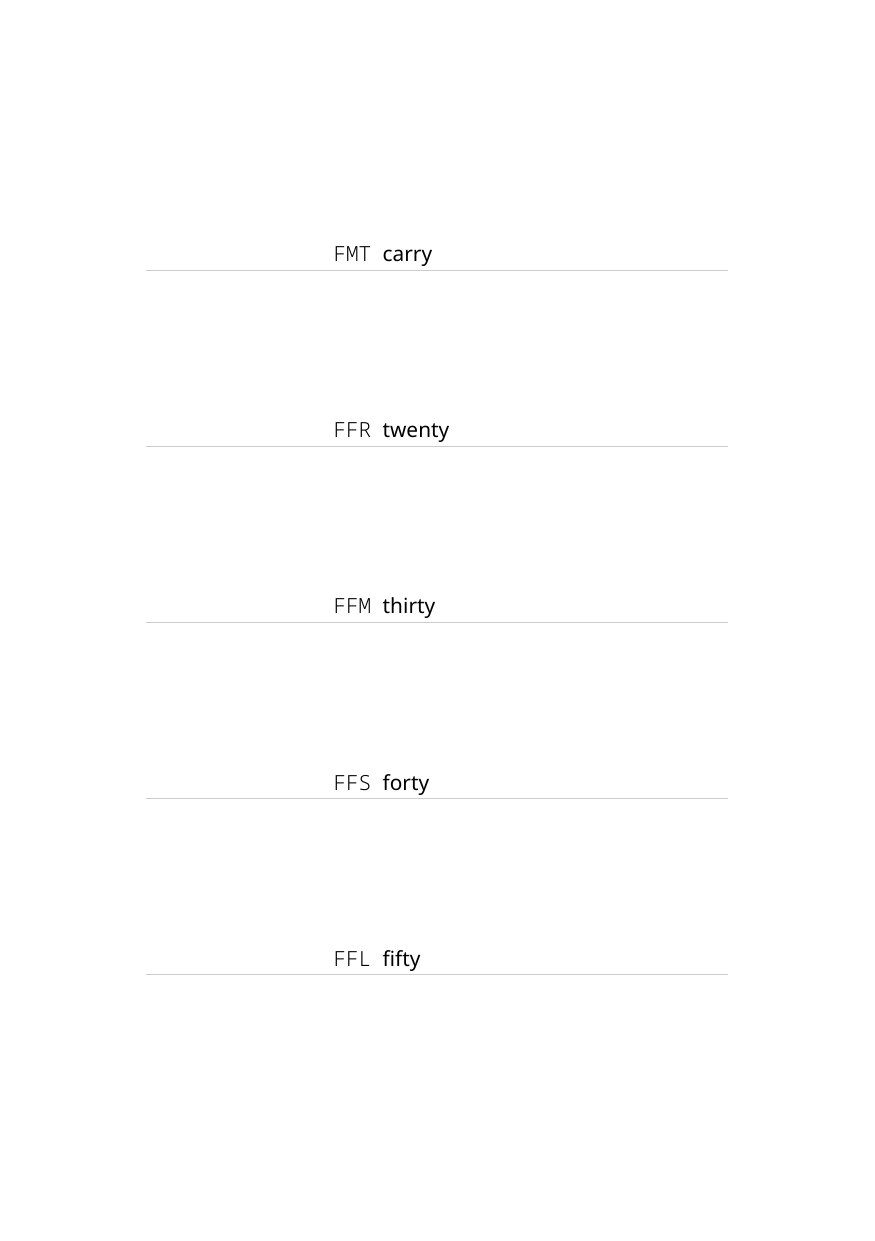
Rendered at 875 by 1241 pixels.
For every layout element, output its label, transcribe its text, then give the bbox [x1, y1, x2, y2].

text FMT carry [146, 94, 728, 270]
text FFM thirty [146, 447, 728, 622]
text FFS forty [146, 623, 728, 798]
text FFL fifty [146, 799, 728, 974]
text FFR twenty [146, 271, 728, 446]
